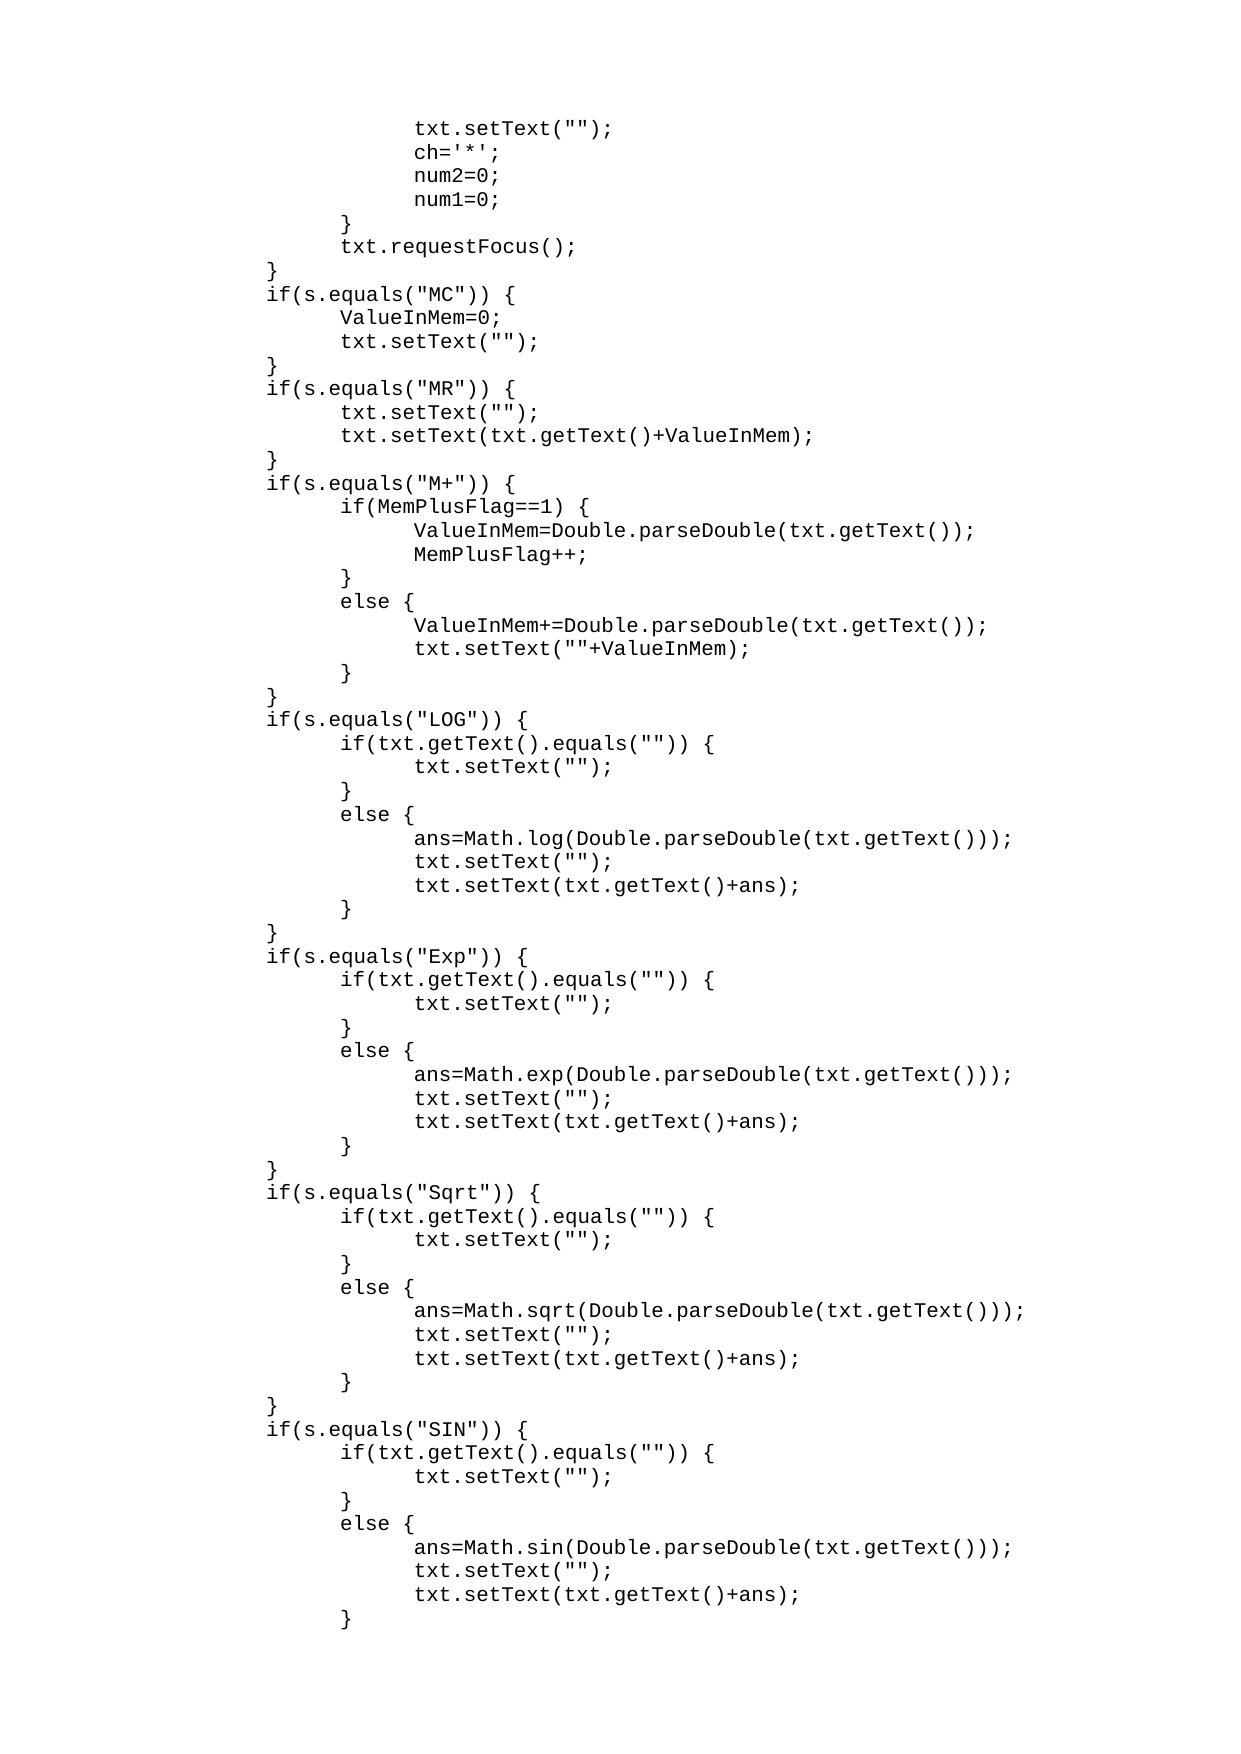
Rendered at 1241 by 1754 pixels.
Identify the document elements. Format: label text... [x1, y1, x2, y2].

text txt.setText(txt.getText()+ans); [118, 1584, 1122, 1608]
text txt.setText(""); [118, 118, 1122, 142]
text num1=0; [118, 189, 1122, 213]
text } [118, 1158, 1122, 1182]
text else { [118, 1513, 1122, 1537]
text ch='*'; [118, 142, 1122, 165]
text if(s.equals("M+")) { [118, 473, 1122, 496]
text else { [118, 804, 1122, 827]
text } [118, 1135, 1122, 1158]
text ans=Math.sin(Double.parseDouble(txt.getText())); [118, 1537, 1122, 1561]
text txt.setText(""); [118, 331, 1122, 354]
text txt.setText(""); [118, 1561, 1122, 1584]
text } [118, 1017, 1122, 1040]
text else { [118, 591, 1122, 615]
text if(s.equals("LOG")) { [118, 709, 1122, 733]
text } [118, 780, 1122, 804]
text if(MemPlusFlag==1) { [118, 496, 1122, 520]
text txt.requestFocus(); [118, 236, 1122, 260]
text } [118, 922, 1122, 946]
text if(s.equals("Sqrt")) { [118, 1182, 1122, 1206]
text txt.setText(txt.getText()+ans); [118, 1348, 1122, 1371]
text ans=Math.exp(Double.parseDouble(txt.getText())); [118, 1064, 1122, 1088]
text if(s.equals("MR")) { [118, 378, 1122, 402]
text if(s.equals("SIN")) { [118, 1419, 1122, 1442]
text ans=Math.log(Double.parseDouble(txt.getText())); [118, 827, 1122, 851]
text } [118, 1489, 1122, 1513]
text else { [118, 1277, 1122, 1300]
text } [118, 449, 1122, 473]
text txt.setText(""); [118, 1324, 1122, 1348]
text txt.setText(""); [118, 757, 1122, 780]
text if(txt.getText().equals("")) { [118, 1206, 1122, 1229]
text num2=0; [118, 165, 1122, 189]
text ans=Math.sqrt(Double.parseDouble(txt.getText())); [118, 1300, 1122, 1324]
text ValueInMem+=Double.parseDouble(txt.getText()); [118, 615, 1122, 638]
text } [118, 898, 1122, 922]
text ValueInMem=0; [118, 307, 1122, 331]
text txt.setText(txt.getText()+ans); [118, 875, 1122, 898]
text } [118, 567, 1122, 591]
text } [118, 686, 1122, 709]
text if(txt.getText().equals("")) { [118, 969, 1122, 993]
text ValueInMem=Double.parseDouble(txt.getText()); [118, 520, 1122, 544]
text else { [118, 1040, 1122, 1064]
text txt.setText(txt.getText()+ValueInMem); [118, 426, 1122, 449]
text txt.setText(""); [118, 402, 1122, 426]
text } [118, 662, 1122, 686]
text txt.setText(txt.getText()+ans); [118, 1111, 1122, 1135]
text if(txt.getText().equals("")) { [118, 1442, 1122, 1466]
text } [118, 354, 1122, 378]
text } [118, 1395, 1122, 1419]
text txt.setText(""); [118, 1088, 1122, 1111]
text if(s.equals("MC")) { [118, 284, 1122, 307]
text if(s.equals("Exp")) { [118, 946, 1122, 969]
text txt.setText(""); [118, 993, 1122, 1017]
text txt.setText(""); [118, 1229, 1122, 1253]
text txt.setText(""+ValueInMem); [118, 638, 1122, 662]
text if(txt.getText().equals("")) { [118, 733, 1122, 757]
text txt.setText(""); [118, 1466, 1122, 1489]
text } [118, 1608, 1122, 1631]
text } [118, 1253, 1122, 1277]
text txt.setText(""); [118, 851, 1122, 875]
text MemPlusFlag++; [118, 544, 1122, 567]
text } [118, 260, 1122, 284]
text } [118, 1371, 1122, 1395]
text } [118, 213, 1122, 236]
